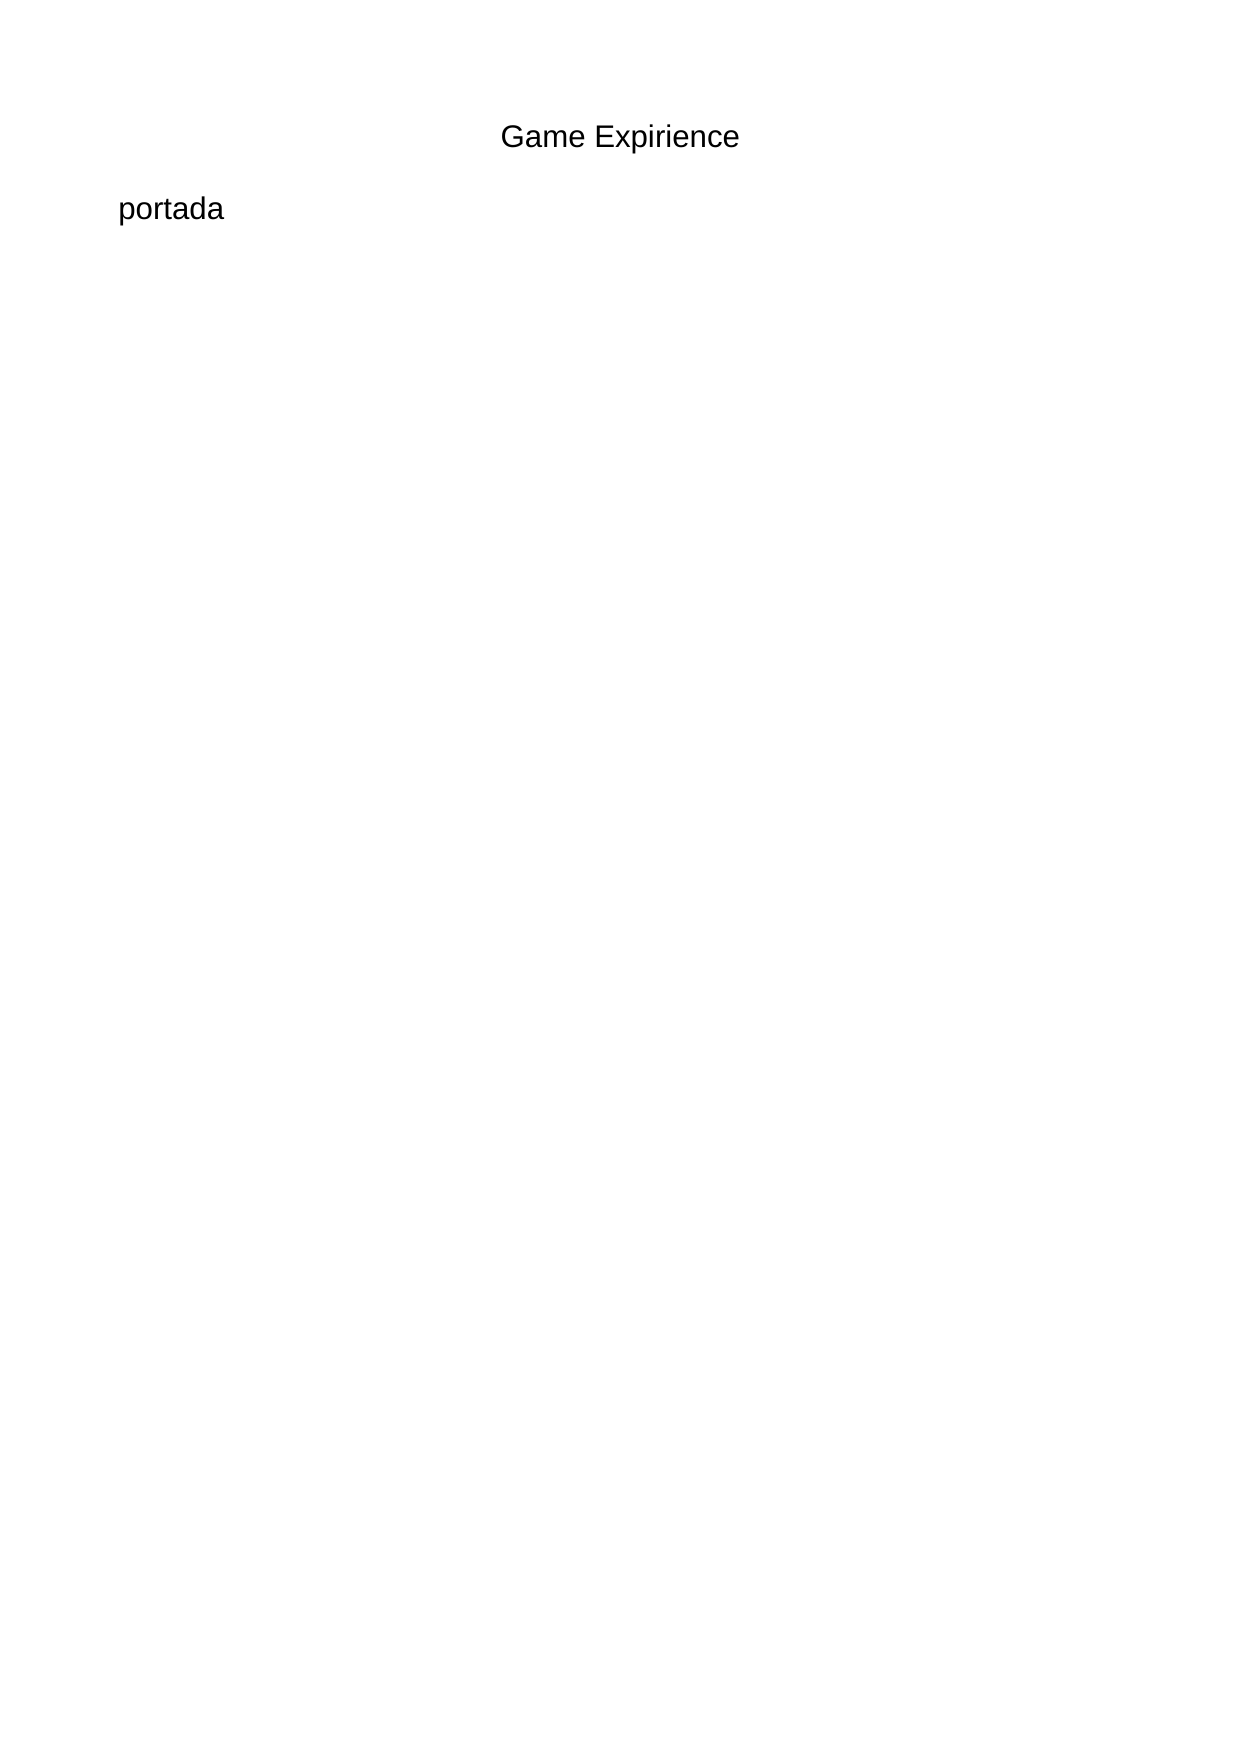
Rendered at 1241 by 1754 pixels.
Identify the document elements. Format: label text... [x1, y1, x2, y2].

text Game Expirience [118, 118, 1122, 154]
text portada [118, 190, 1122, 226]
